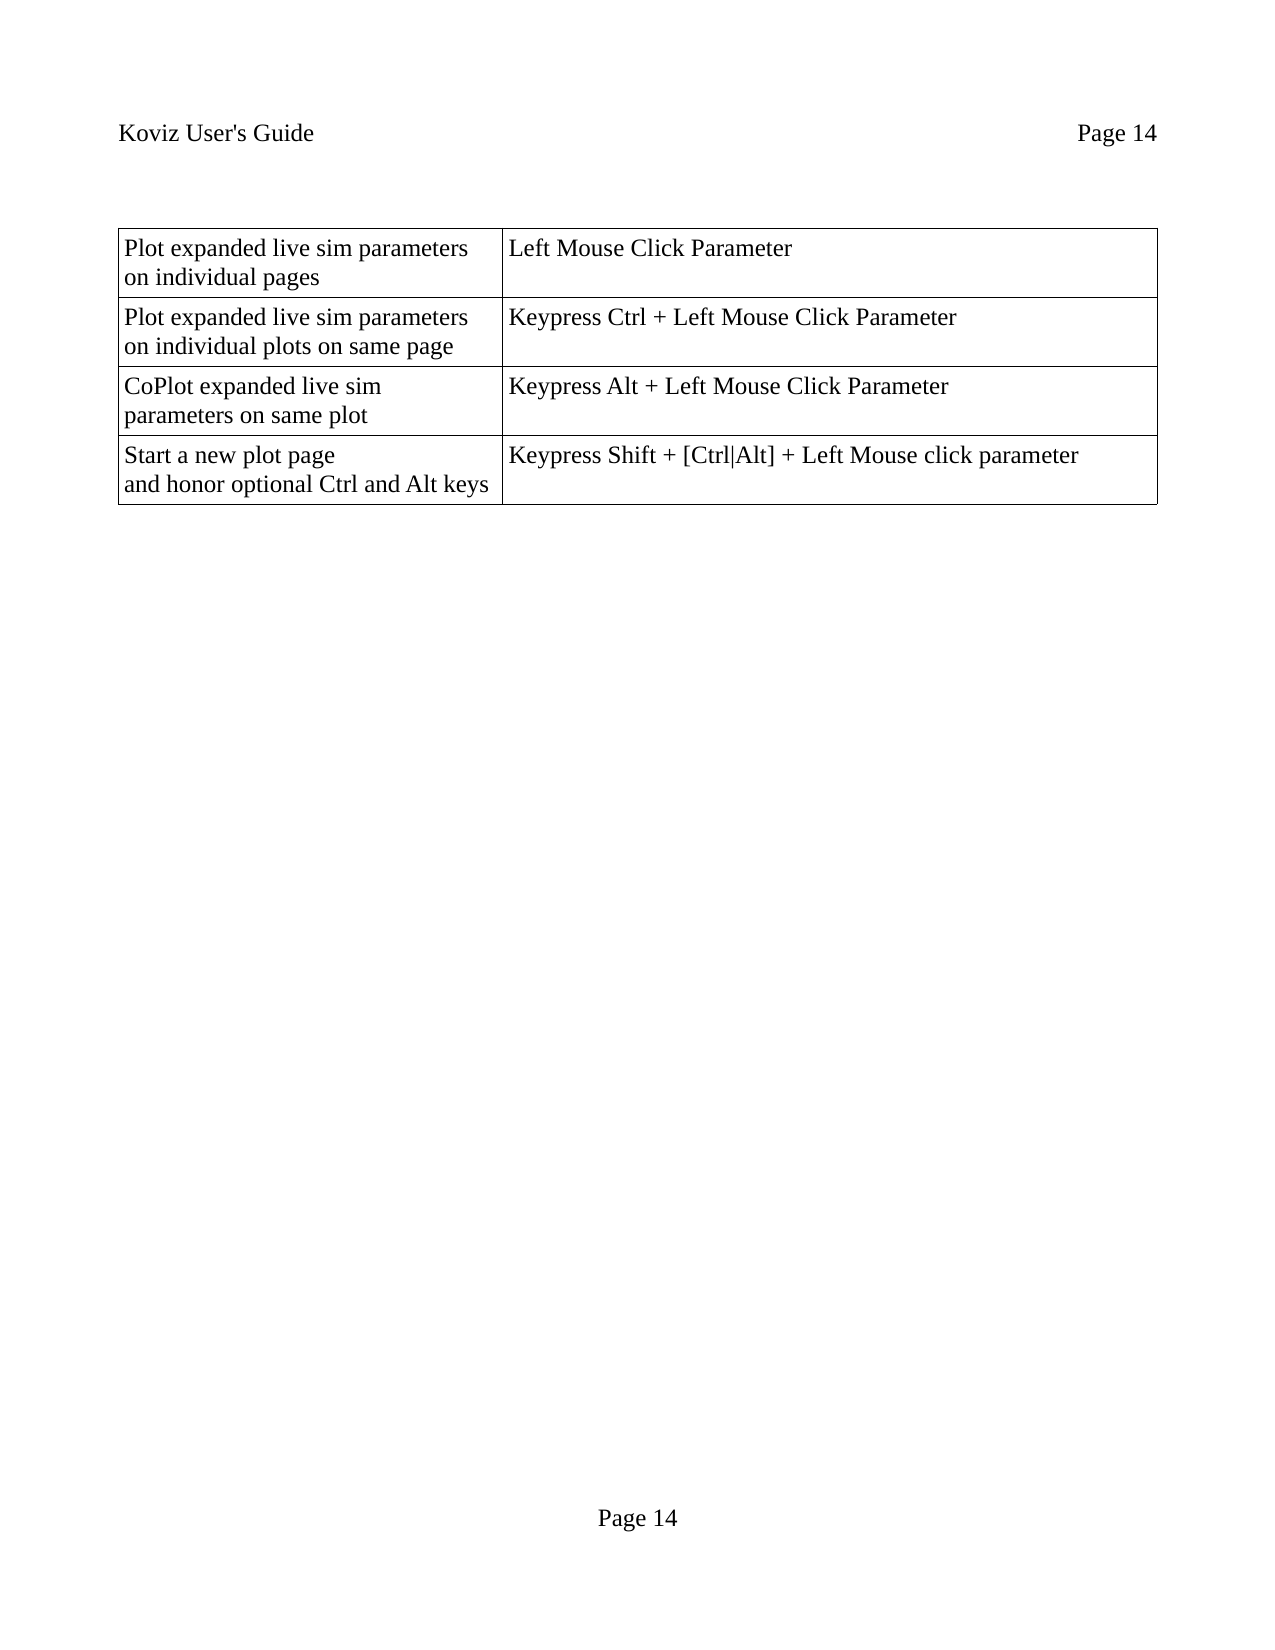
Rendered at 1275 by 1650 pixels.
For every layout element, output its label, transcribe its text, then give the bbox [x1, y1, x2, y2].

table_header Plot expanded live sim parameters on individual pages [119, 229, 502, 297]
table_cell Start a new plot page and honor optional Ctrl and Alt keys [119, 436, 502, 504]
table_cell Plot expanded live sim parameters on individual plots on same page [119, 298, 502, 366]
table_cell CoPlot expanded live sim parameters on same plot [119, 367, 502, 435]
table_cell Keypress Alt + Left Mouse Click Parameter [503, 367, 1157, 435]
table_cell Keypress Ctrl + Left Mouse Click Parameter [503, 298, 1157, 366]
table_header Left Mouse Click Parameter [503, 229, 1157, 297]
table_cell Keypress Shift + [Ctrl|Alt] + Left Mouse click parameter [503, 436, 1157, 504]
